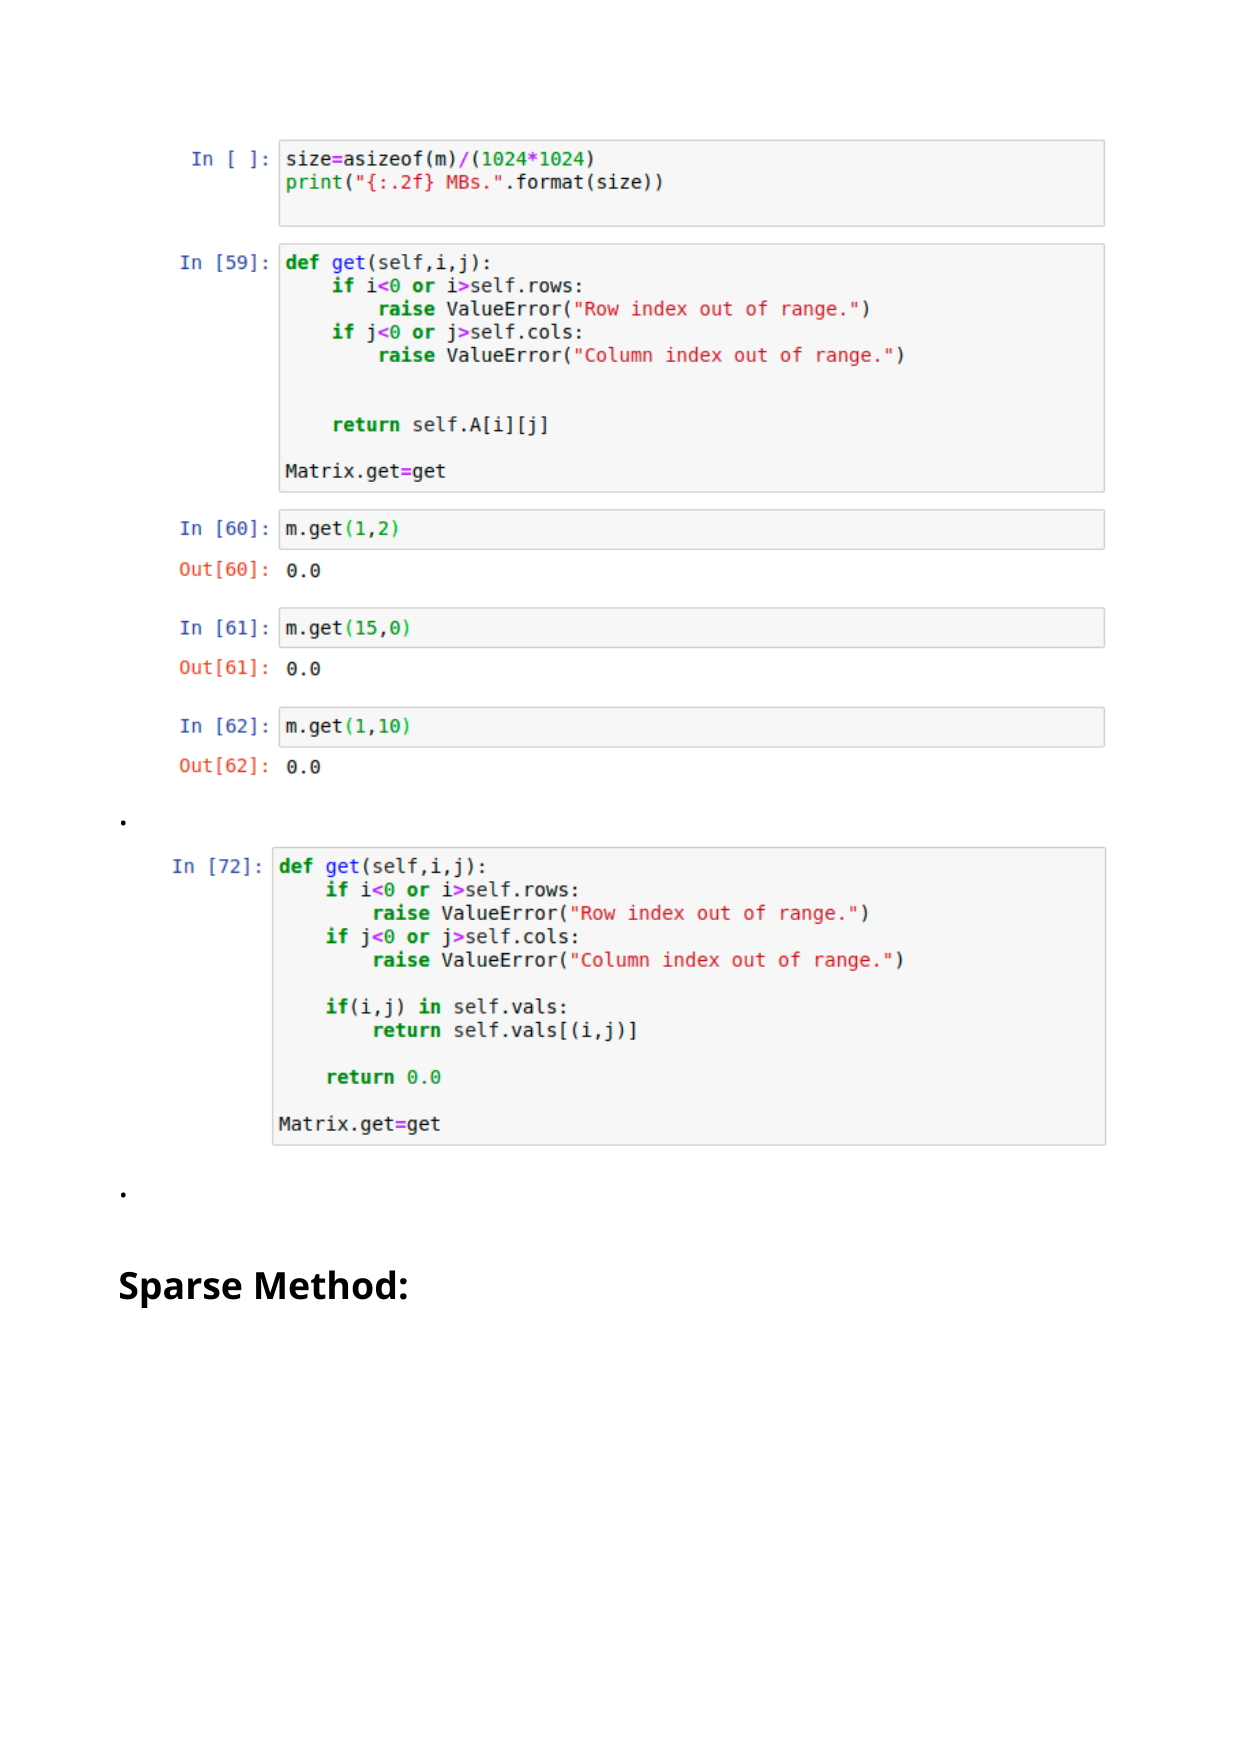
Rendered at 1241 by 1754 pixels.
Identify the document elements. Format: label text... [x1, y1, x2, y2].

text . [118, 786, 1122, 836]
picture [118, 118, 1123, 786]
picture [118, 836, 1123, 1157]
text . [118, 1157, 1122, 1208]
text Sparse Method: [118, 1259, 1122, 1310]
